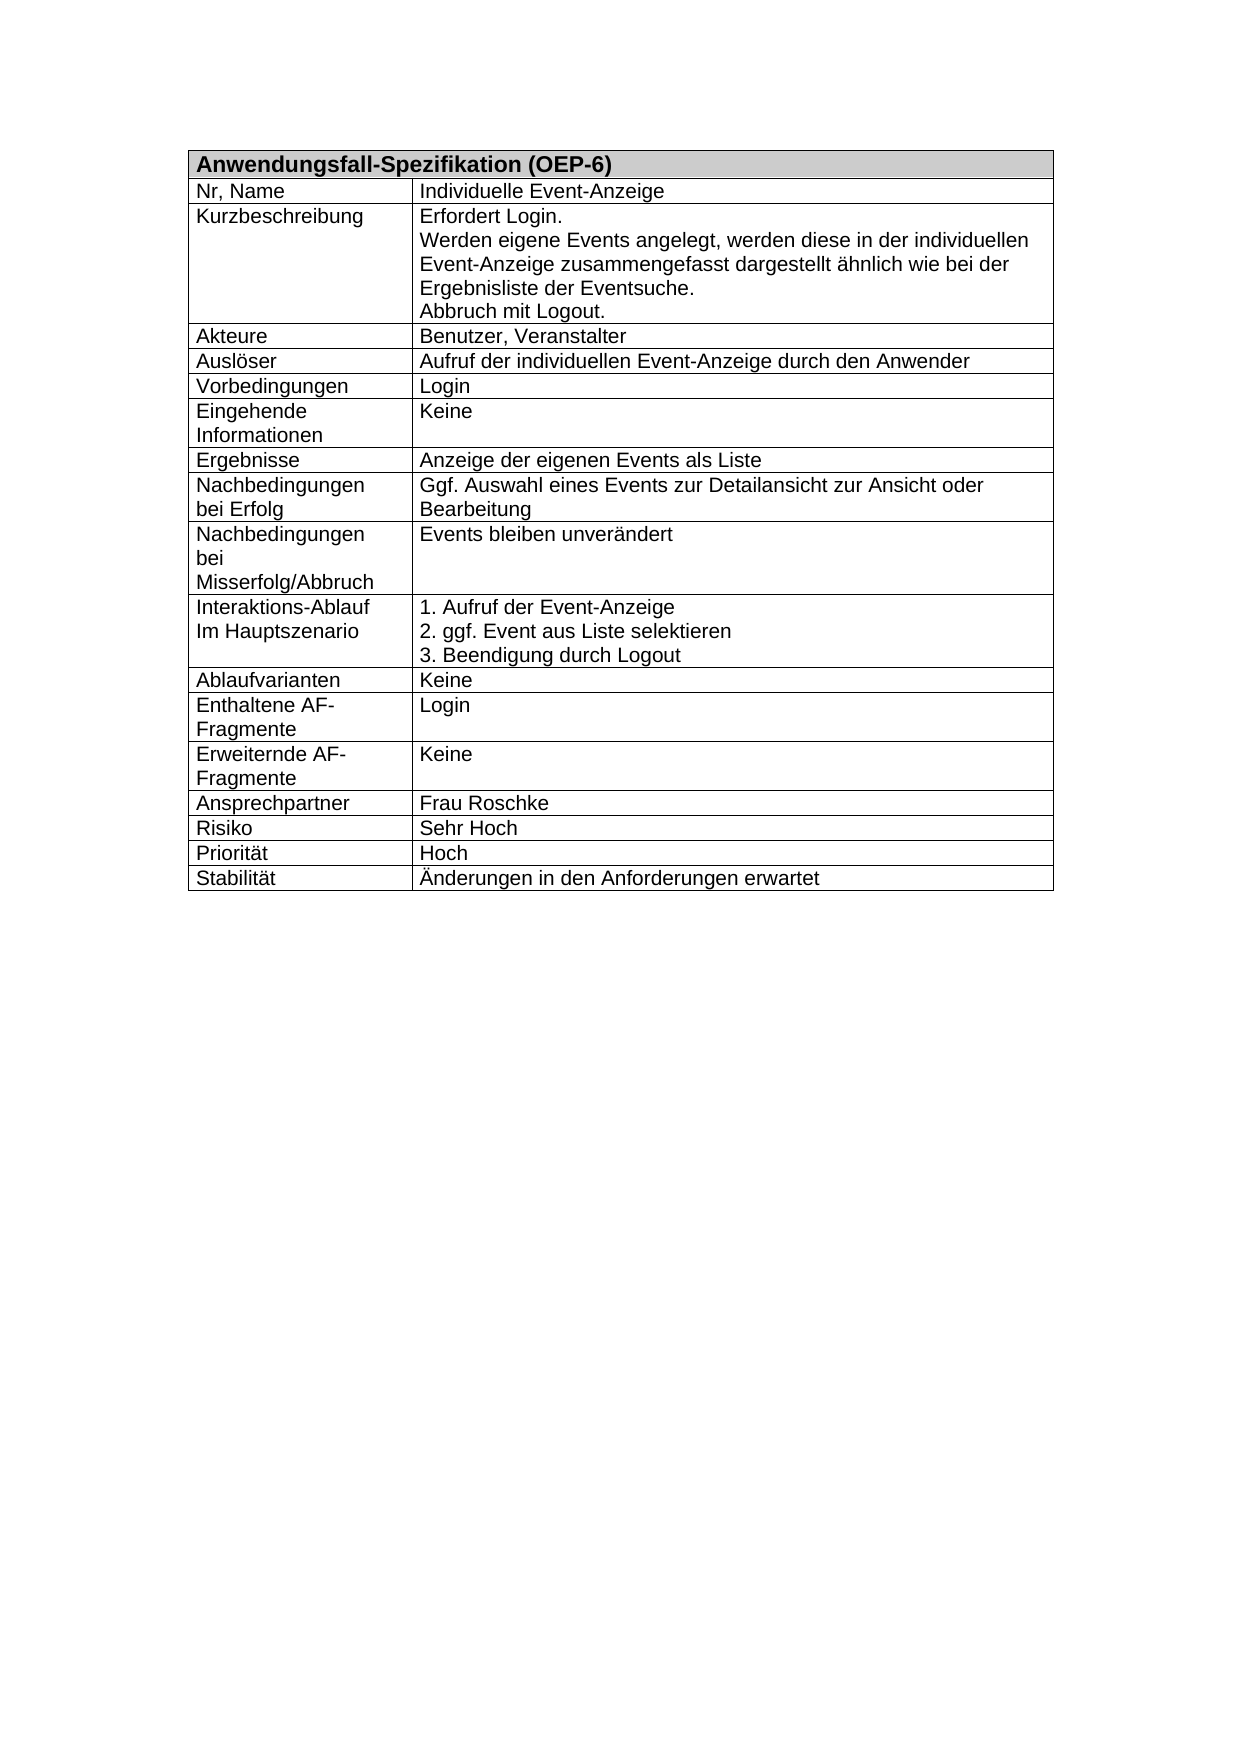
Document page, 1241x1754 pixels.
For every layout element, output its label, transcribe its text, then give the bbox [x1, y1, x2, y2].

table_cell Auslöser [189, 349, 412, 373]
table_cell Erfordert Login. Werden eigene Events angelegt, werden diese in der individuellen Event-Anzeige zusammengefasst dargestellt ähnlich wie bei der Ergebnisliste der Eventsuche. Abbruch mit Logout. [413, 204, 1053, 323]
table_cell Erweiternde AF-Fragmente [189, 742, 412, 790]
table_cell Akteure [189, 324, 412, 348]
table_cell Anzeige der eigenen Events als Liste [413, 448, 1053, 472]
table_cell Nachbedingungen bei Erfolg [189, 473, 412, 521]
table_cell Änderungen in den Anforderungen erwartet [413, 866, 1053, 890]
table_cell Risiko [189, 816, 412, 840]
table_cell Sehr Hoch [413, 816, 1053, 840]
table_cell Kurzbeschreibung [189, 204, 412, 323]
table_cell Aufruf der individuellen Event-Anzeige durch den Anwender [413, 349, 1053, 373]
table_cell Nr, Name [189, 179, 412, 202]
table_cell Nachbedingungen bei Misserfolg/Abbruch [189, 522, 412, 594]
table_cell Stabilität [189, 866, 412, 890]
table_cell Frau Roschke [413, 791, 1053, 815]
table_cell Vorbedingungen [189, 374, 412, 398]
table_cell Keine [413, 399, 1053, 447]
table_cell 1. Aufruf der Event-Anzeige 2. ggf. Event aus Liste selektieren 3. Beendigung durch Logout [413, 595, 1053, 667]
table_cell Ergebnisse [189, 448, 412, 472]
table_cell Keine [413, 742, 1053, 790]
table_cell Keine [413, 668, 1053, 692]
table_cell Ggf. Auswahl eines Events zur Detailansicht zur Ansicht oder Bearbeitung [413, 473, 1053, 521]
table_cell Hoch [413, 841, 1053, 865]
table_cell Priorität [189, 841, 412, 865]
table_cell Individuelle Event-Anzeige [413, 179, 1053, 202]
table_cell Login [413, 374, 1053, 398]
table_cell Eingehende Informationen [189, 399, 412, 447]
table_cell Enthaltene AF-Fragmente [189, 693, 412, 741]
table_cell Interaktions-Ablauf Im Hauptszenario [189, 595, 412, 667]
table_cell Ablaufvarianten [189, 668, 412, 692]
table_cell Login [413, 693, 1053, 741]
table_cell Events bleiben unverändert [413, 522, 1053, 594]
table_header Anwendungsfall-Spezifikation (OEP-6) [189, 151, 1053, 177]
table_cell Benutzer, Veranstalter [413, 324, 1053, 348]
table_cell Ansprechpartner [189, 791, 412, 815]
